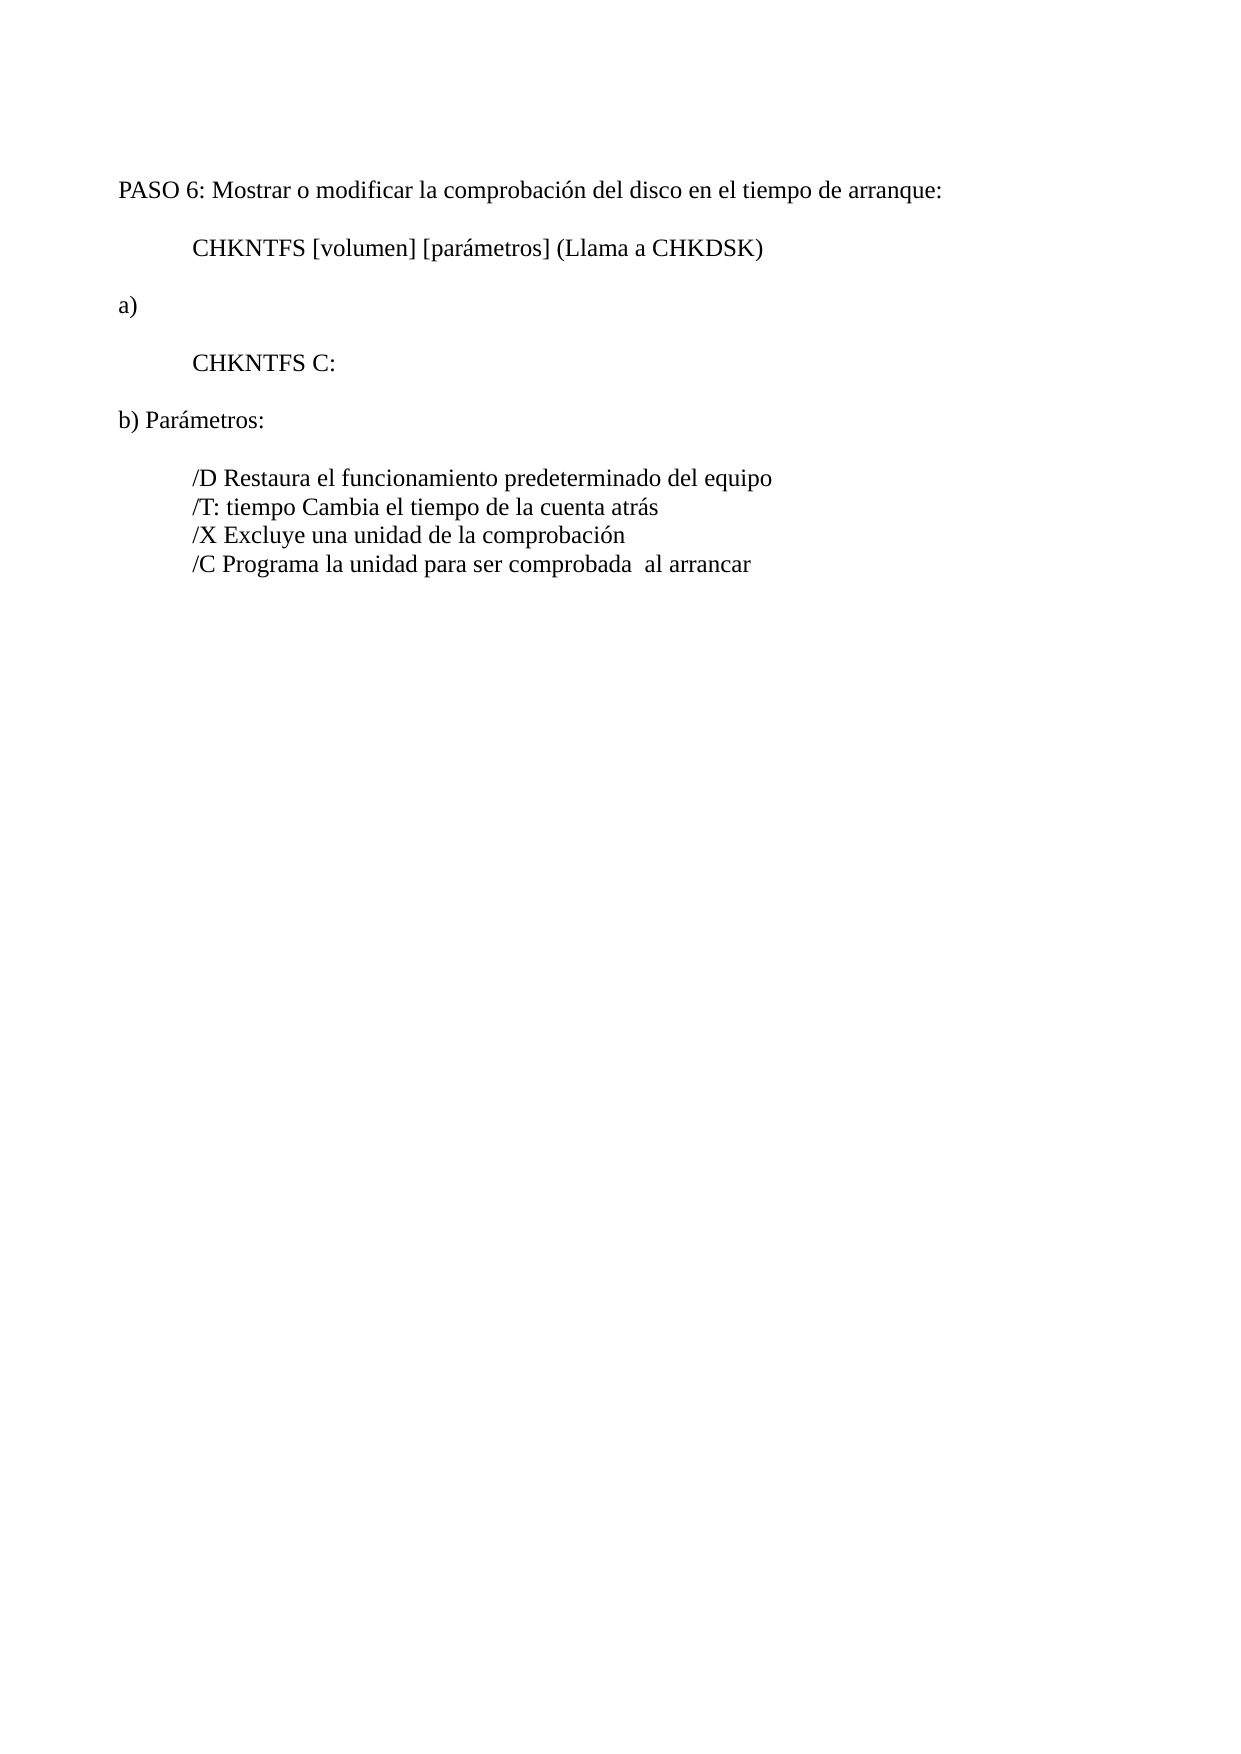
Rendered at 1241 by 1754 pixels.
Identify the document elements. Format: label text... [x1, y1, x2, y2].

text /X Excluye una unidad de la comprobación [118, 521, 1122, 549]
text PASO 6: Mostrar o modificar la comprobación del disco en el tiempo de arranque: [118, 176, 1122, 204]
text /C Programa la unidad para ser comprobada al arrancar [118, 549, 1122, 578]
text CHKNTFS C: [118, 348, 1122, 377]
text /D Restaura el funcionamiento predeterminado del equipo [118, 463, 1122, 492]
text /T: tiempo Cambia el tiempo de la cuenta atrás [118, 492, 1122, 521]
text CHKNTFS [volumen] [parámetros] (Llama a CHKDSK) [118, 233, 1122, 262]
text b) Parámetros: [118, 406, 1122, 434]
text a) [118, 291, 1122, 319]
